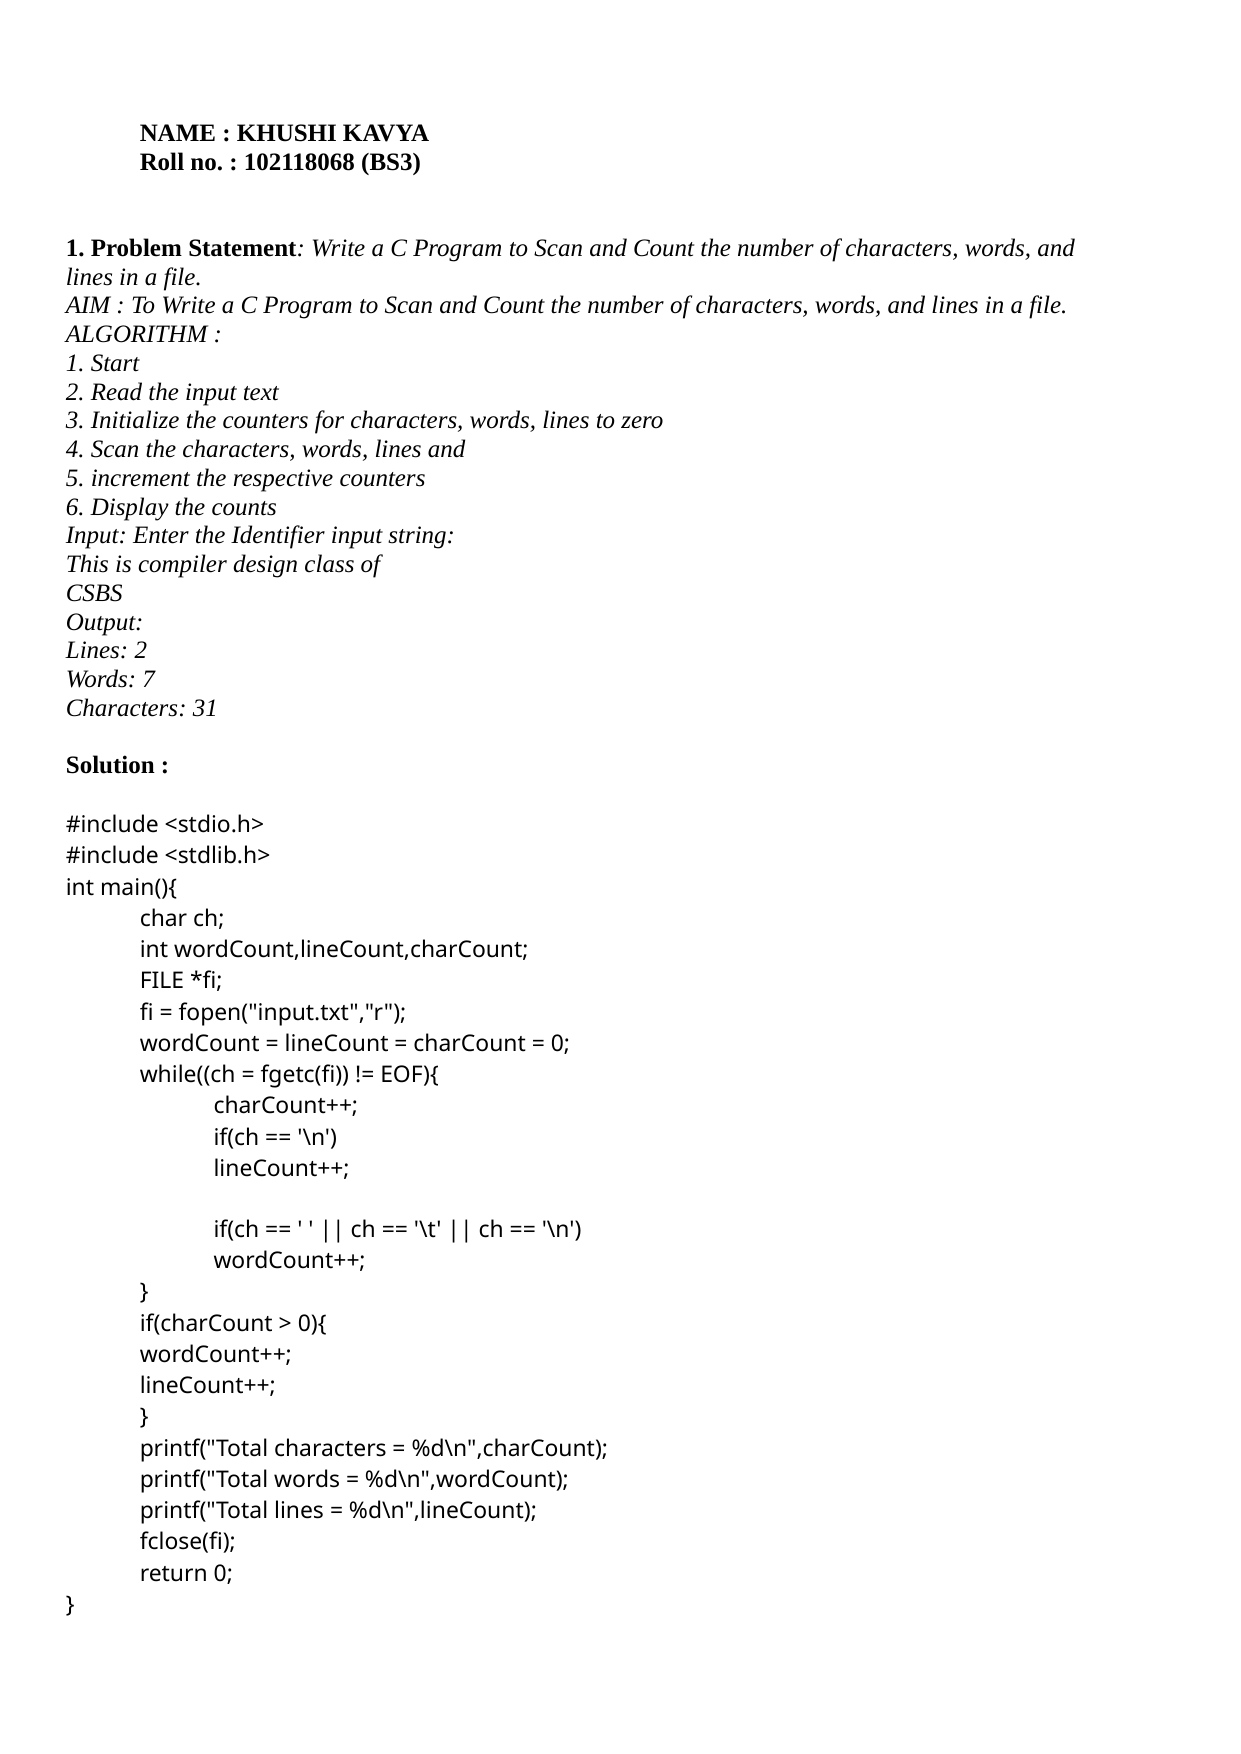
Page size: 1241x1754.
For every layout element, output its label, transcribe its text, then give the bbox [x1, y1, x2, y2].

text printf("Total characters = %d\n",charCount); [66, 1432, 1172, 1463]
text Output: [66, 607, 1172, 636]
text AIM : To Write a C Program to Scan and Count the number of characters, words, and lines in a file. [66, 291, 1172, 319]
text } [66, 1275, 1172, 1307]
text while((ch = fgetc(fi)) != EOF){ [66, 1058, 1172, 1089]
text fi = fopen("input.txt","r"); [66, 996, 1172, 1027]
text 1. Problem Statement: Write a C Program to Scan and Count the number of characters, words, and [66, 233, 1172, 262]
text Words: 7 [66, 664, 1172, 693]
text NAME : KHUSHI KAVYA Roll no. : 102118068 (BS3) [66, 118, 1172, 176]
text char ch; [66, 902, 1172, 933]
text if(ch == '\n') [66, 1121, 1172, 1152]
text if(ch == ' ' || ch == '\t' || ch == '\n') [66, 1213, 1172, 1244]
text 1. Start [66, 348, 1172, 377]
text charCount++; [66, 1089, 1172, 1121]
text This is compiler design class of [66, 549, 1172, 578]
text Input: Enter the Identifier input string: [66, 521, 1172, 549]
text 3. Initialize the counters for characters, words, lines to zero [66, 406, 1172, 434]
text Lines: 2 [66, 636, 1172, 664]
text 2. Read the input text [66, 377, 1172, 406]
text int main(){ [66, 871, 1172, 902]
text lineCount++; [66, 1152, 1172, 1183]
text } [66, 1588, 1172, 1619]
text } [66, 1400, 1172, 1432]
text 5. increment the respective counters [66, 463, 1172, 492]
text if(charCount > 0){ [66, 1307, 1172, 1338]
text return 0; [66, 1557, 1172, 1588]
text fclose(fi); [66, 1525, 1172, 1557]
text FILE *fi; [66, 964, 1172, 996]
text Characters: 31 [66, 693, 1172, 722]
text wordCount = lineCount = charCount = 0; [66, 1027, 1172, 1058]
text ALGORITHM : [66, 319, 1172, 348]
text 6. Display the counts [66, 492, 1172, 521]
text 4. Scan the characters, words, lines and [66, 434, 1172, 463]
text Solution : [66, 751, 1172, 779]
text #include <stdio.h> [66, 779, 1172, 839]
text wordCount++; [66, 1338, 1172, 1369]
text int wordCount,lineCount,charCount; [66, 933, 1172, 964]
text CSBS [66, 578, 1172, 607]
text printf("Total words = %d\n",wordCount); [66, 1463, 1172, 1494]
text printf("Total lines = %d\n",lineCount); [66, 1494, 1172, 1525]
text lines in a file. [66, 262, 1172, 291]
text lineCount++; [66, 1369, 1172, 1400]
text #include <stdlib.h> [66, 839, 1172, 871]
text wordCount++; [66, 1244, 1172, 1275]
